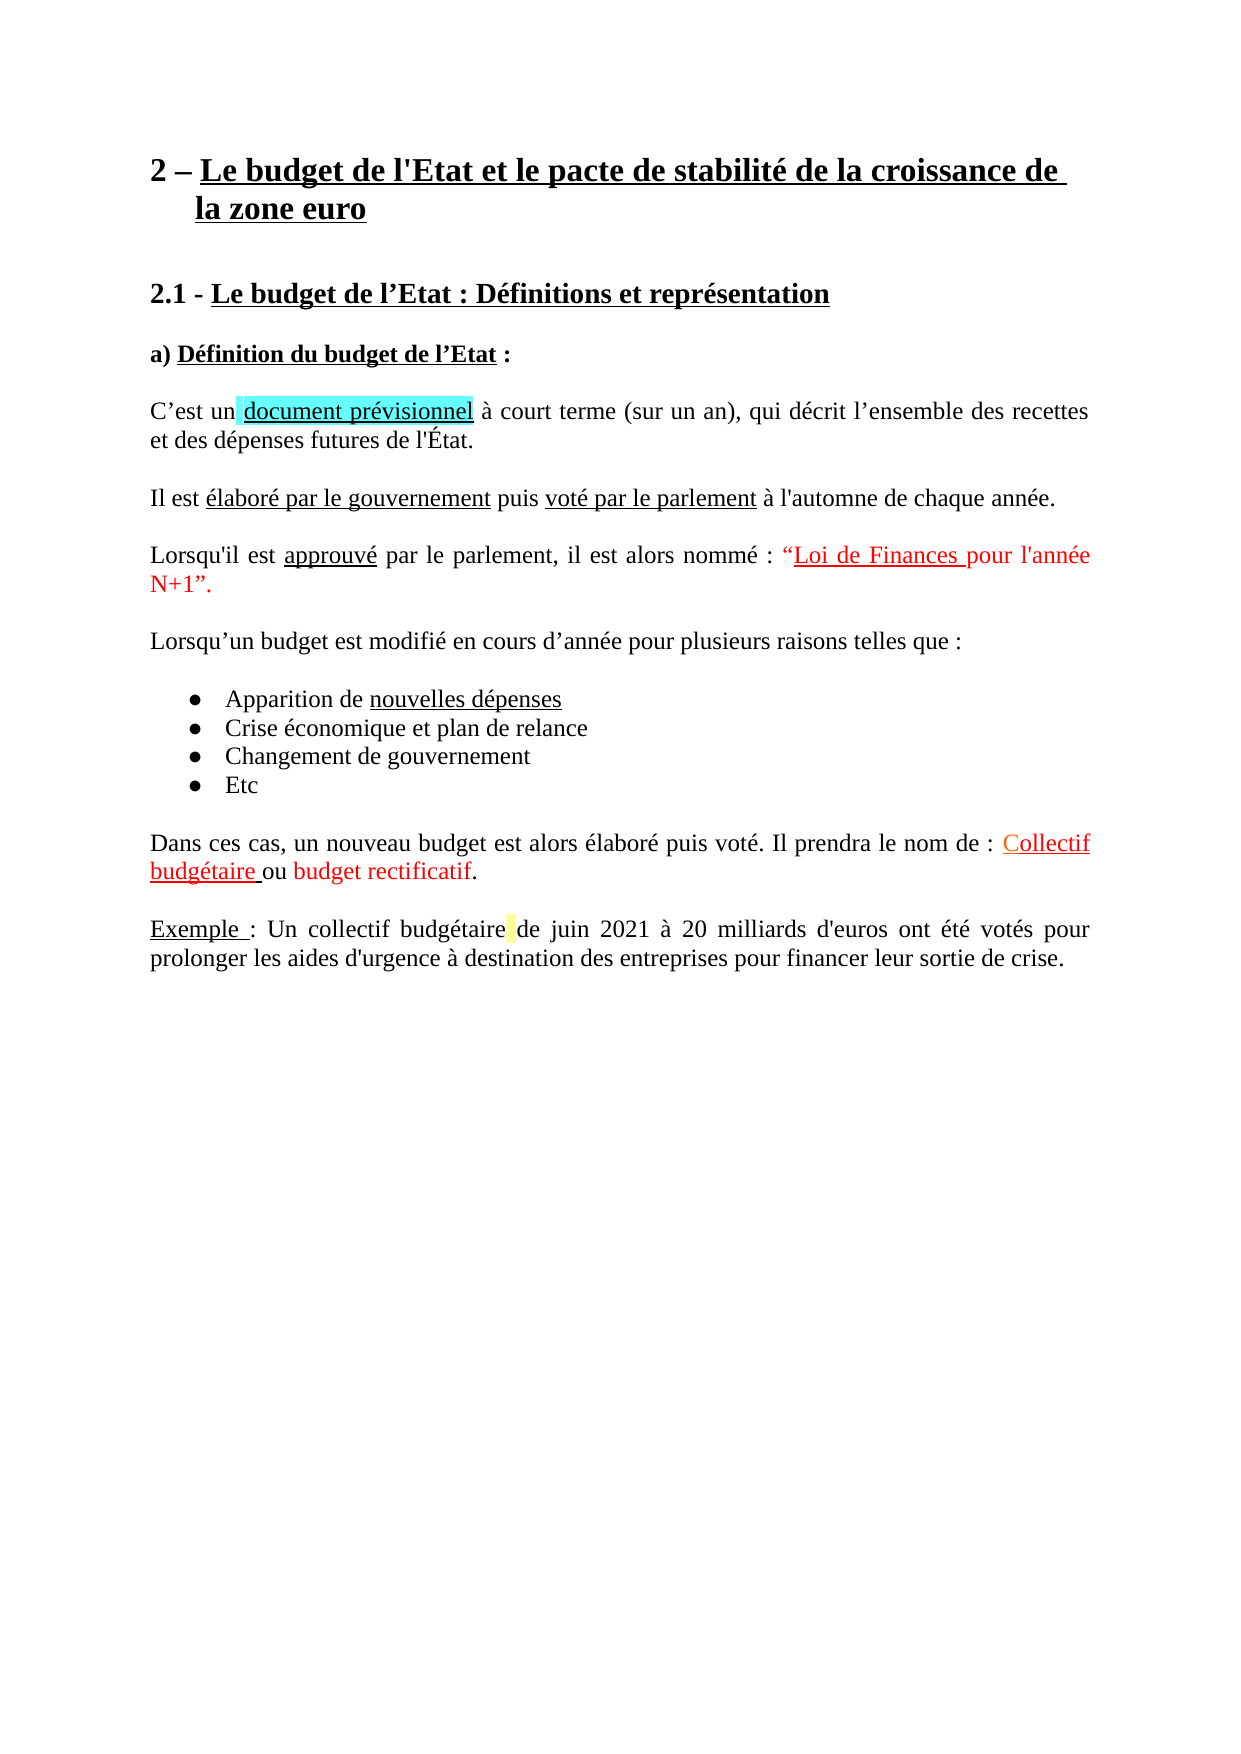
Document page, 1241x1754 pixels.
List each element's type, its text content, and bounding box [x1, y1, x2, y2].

text Dans ces cas, un nouveau budget est alors élaboré puis voté. Il prendra le nom de : Collectif budgétaire ou budget rectificatif. [150, 828, 1090, 885]
text Exemple : Un collectif budgétaire de juin 2021 à 20 milliards d'euros ont été votés pour prolonger les aides d'urgence à destination des entreprises pour financer leur sortie de crise. [150, 914, 1090, 971]
text Il est élaboré par le gouvernement puis voté par le parlement à l'automne de chaque année. [150, 483, 1090, 511]
subtitle 2.1 - Le budget de l’Etat : Définitions et représentation [150, 277, 1090, 310]
subtitle 2 – Le budget de l'Etat et le pacte de stabilité de la croissance de la zone euro [150, 150, 1090, 227]
list Crise économique et plan de relance [187, 713, 1090, 741]
text a) Définition du budget de l’Etat : [150, 339, 1090, 368]
text C’est un document prévisionnel à court terme (sur un an), qui décrit l’ensemble des recettes et des dépenses futures de l'État. [150, 396, 1090, 454]
list Changement de gouvernement [187, 741, 1090, 770]
text Lorsqu’un budget est modifié en cours d’année pour plusieurs raisons telles que : [150, 626, 1090, 655]
text Lorsqu'il est approuvé par le parlement, il est alors nommé : “Loi de Finances pour l'année N+1”. [150, 540, 1090, 598]
list Etc [187, 770, 1090, 799]
list Apparition de nouvelles dépenses [187, 684, 1090, 713]
